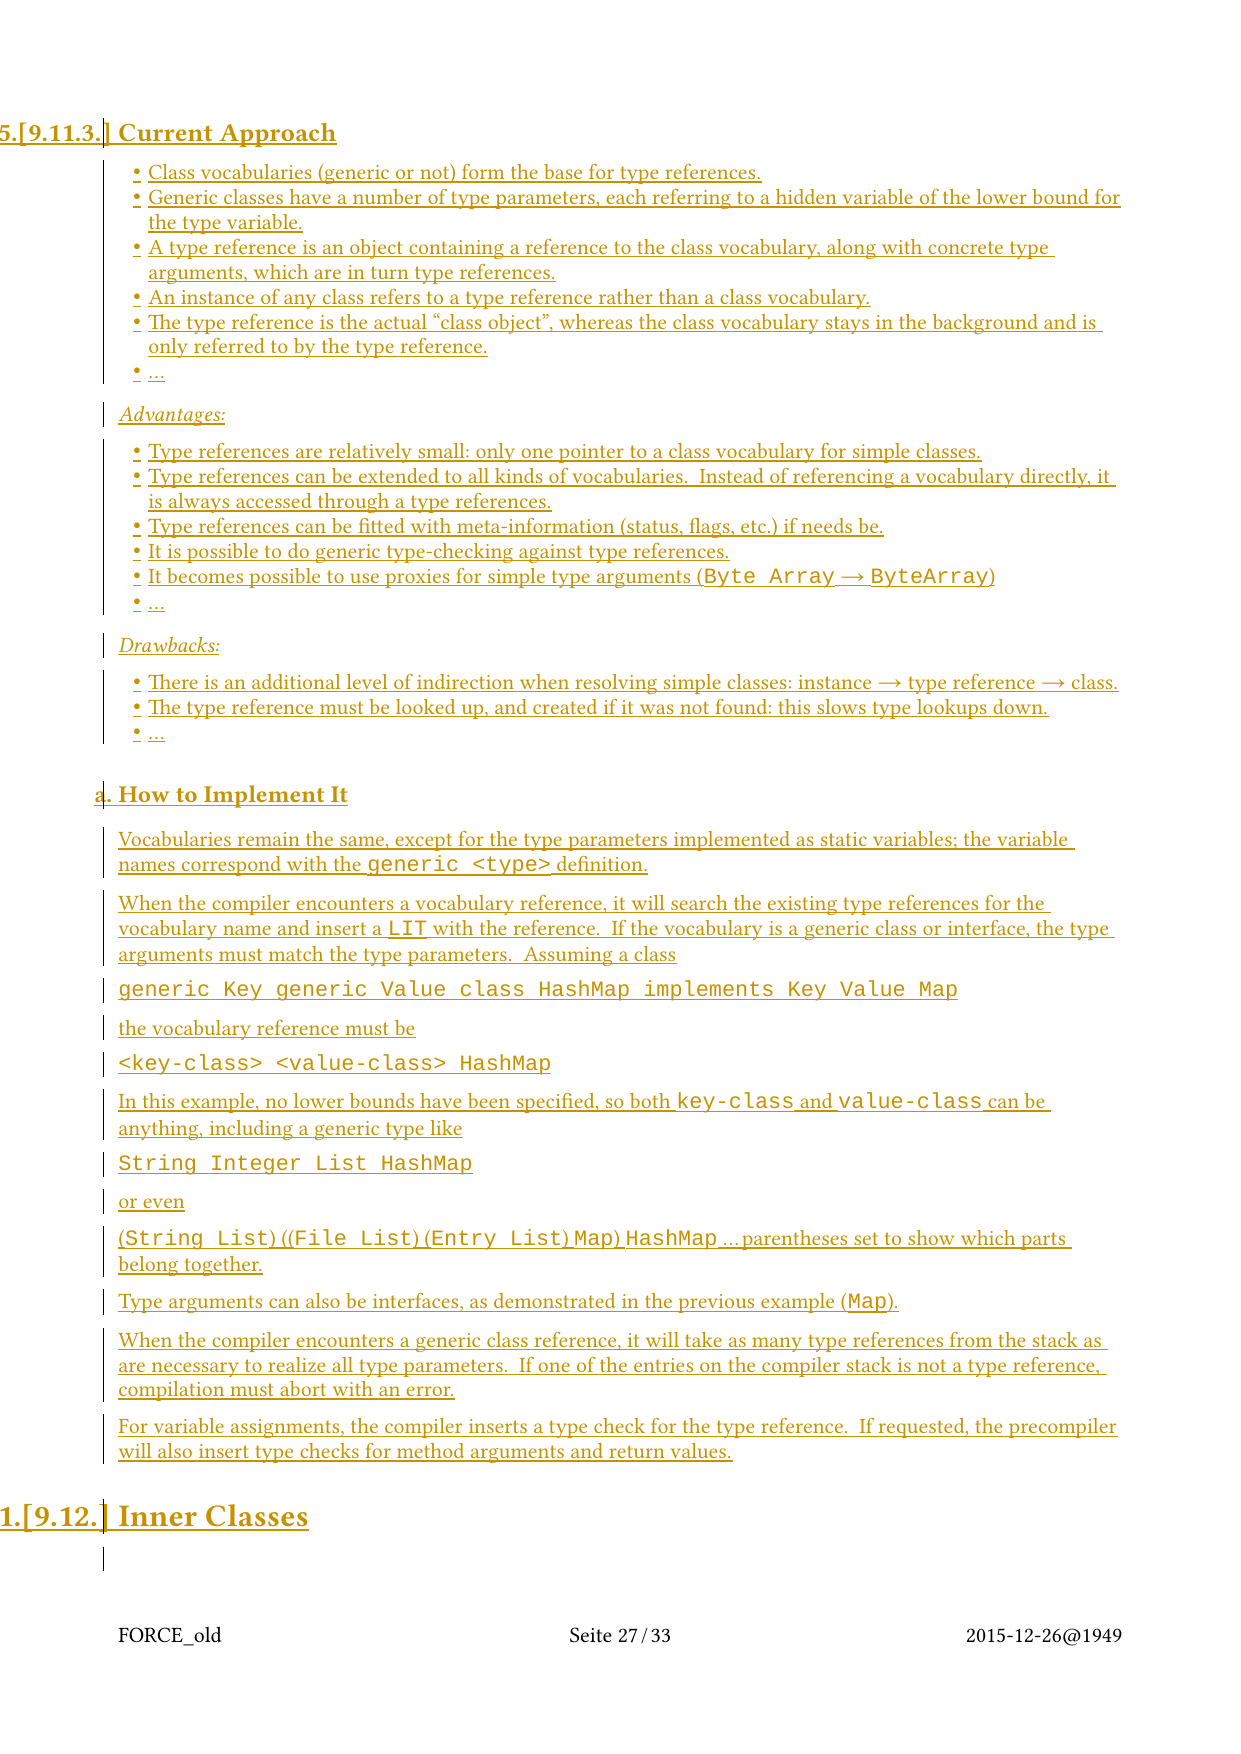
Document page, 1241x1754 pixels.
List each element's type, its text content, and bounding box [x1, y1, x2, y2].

list … [133, 590, 1122, 615]
list An instance of any class refers to a type reference rather than a class vocabulary. [133, 284, 1122, 309]
list Type references are relatively small: only one pointer to a class vocabulary for simple classes. [133, 439, 1122, 464]
text <key-class> <value-class> HashMap [118, 1052, 1122, 1077]
text String Integer List HashMap [118, 1152, 1122, 1177]
subtitle Inner Classes [118, 1499, 1122, 1534]
list Type references can be extended to all kinds of vocabularies. Instead of referencing a vocabulary directly, it is always accessed through a type references. [133, 464, 1122, 514]
text the vocabulary reference must be [118, 1015, 1122, 1040]
text When the compiler encounters a vocabulary reference, it will search the existing type references for the vocabulary name and insert a LIT with the reference. If the vocabulary is a generic class or interface, the type arguments must match the type parameters. Assuming a class [118, 890, 1122, 966]
text Type arguments can also be interfaces, as demonstrated in the previous example (Map). [118, 1289, 1122, 1315]
list A type reference is an object containing a reference to the class vocabulary, along with concrete type arguments, which are in turn type references. [133, 235, 1122, 284]
list There is an additional level of indirection when resolving simple classes: instance → type reference → class. [133, 670, 1122, 694]
text Vocabularies remain the same, except for the type parameters implemented as static variables; the variable names correspond with the generic <type> definition. [118, 827, 1122, 878]
list It becomes possible to use proxies for simple type arguments (Byte Array → ByteArray) [133, 564, 1122, 590]
text (String List) ((File List) (Entry List) Map) HashMap … parentheses set to show which parts belong together. [118, 1226, 1122, 1277]
list The type reference must be looked up, and created if it was not found: this slows type lookups down. [133, 694, 1122, 719]
list Type references can be fitted with meta-information (status, flags, etc.) if needs be. [133, 514, 1122, 539]
list Class vocabularies (generic or not) form the base for type references. [133, 160, 1122, 185]
subtitle How to Implement It [118, 781, 1122, 809]
list It is possible to do generic type-checking against type references. [133, 539, 1122, 564]
text generic Key generic Value class HashMap implements Key Value Map [118, 978, 1122, 1003]
text Drawbacks: [118, 633, 1122, 658]
list … [133, 719, 1122, 744]
subtitle Current Approach [118, 118, 1122, 148]
text For variable assignments, the compiler inserts a type check for the type reference. If requested, the precompiler will also insert type checks for method arguments and return values. [118, 1414, 1122, 1464]
text or even [118, 1189, 1122, 1214]
list The type reference is the actual “class object”, whereas the class vocabulary stays in the background and is only referred to by the type reference. [133, 309, 1122, 359]
list Generic classes have a number of type parameters, each referring to a hidden variable of the lower bound for the type variable. [133, 185, 1122, 235]
text Advantages: [118, 402, 1122, 427]
text In this example, no lower bounds have been specified, so both key-class and value-class can be anything, including a generic type like [118, 1089, 1122, 1140]
text When the compiler encounters a generic class reference, it will take as many type references from the stack as are necessary to realize all type parameters. If one of the entries on the compiler stack is not a type reference, compilation must abort with an error. [118, 1327, 1122, 1402]
list … [133, 359, 1122, 384]
